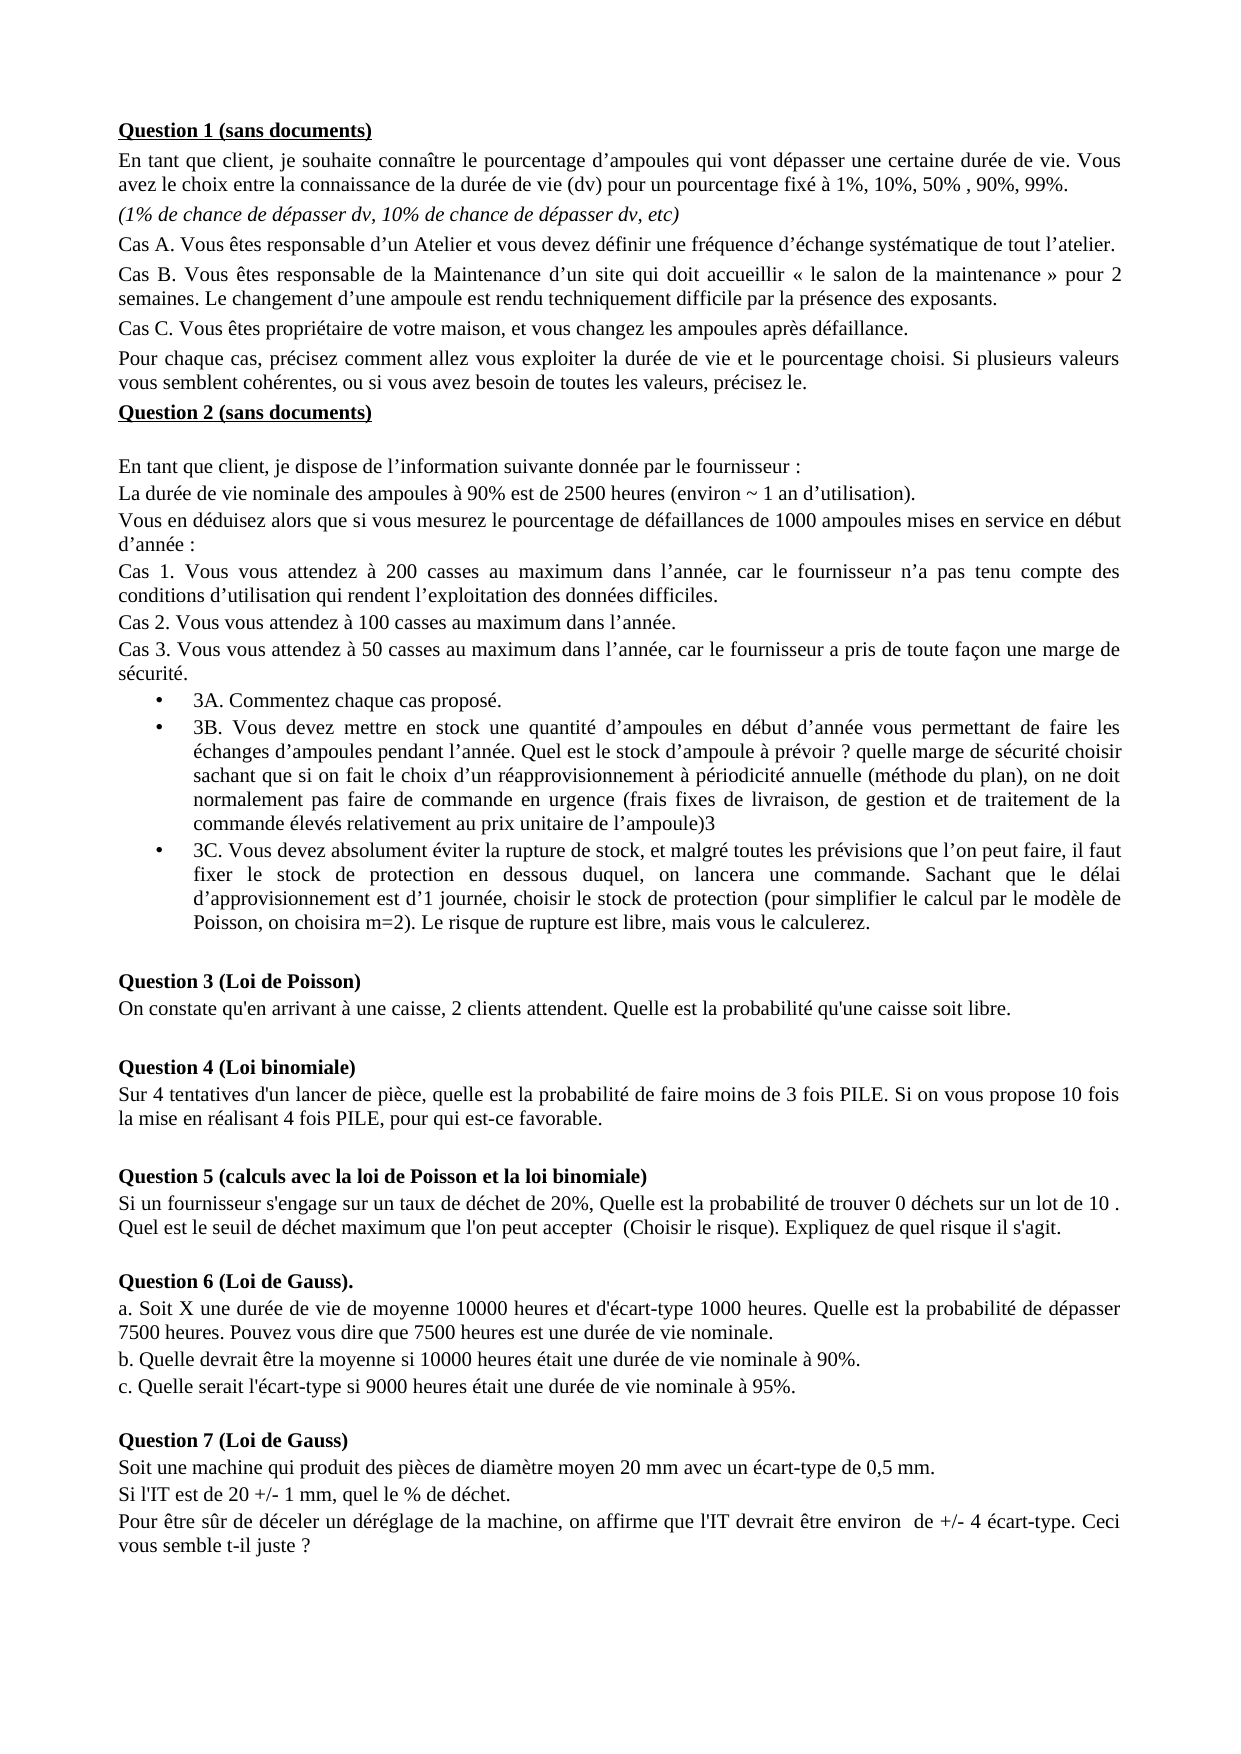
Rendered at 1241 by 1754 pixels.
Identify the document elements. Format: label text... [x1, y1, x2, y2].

list 3C. Vous devez absolument éviter la rupture de stock, et malgré toutes les prévisions que l’on peut faire, il faut fixer le stock de protection en dessous duquel, on lancera une commande. Sachant que le délai d’approvisionnement est d’1 journée, choisir le stock de protection (pour simplifier le calcul par le modèle de Poisson, on choisira m=2). Le risque de rupture est libre, mais vous le calculerez. [156, 838, 1122, 934]
text La durée de vie nominale des ampoules à 90% est de 2500 heures (environ ~ 1 an d’utilisation). [118, 481, 1122, 505]
text (1% de chance de dépasser dv, 10% de chance de dépasser dv, etc) [118, 202, 1122, 226]
text c. Quelle serait l'écart-type si 9000 heures était une durée de vie nominale à 95%. [118, 1374, 1122, 1398]
text Question 5 (calculs avec la loi de Poisson et la loi binomiale) [118, 1164, 1122, 1188]
text Cas B. Vous êtes responsable de la Maintenance d’un site qui doit accueillir « le salon de la maintenance » pour 2 semaines. Le changement d’une ampoule est rendu techniquement difficile par la présence des exposants. [118, 262, 1122, 310]
text En tant que client, je dispose de l’information suivante donnée par le fournisseur : [118, 454, 1122, 478]
text Pour être sûr de déceler un déréglage de la machine, on affirme que l'IT devrait être environ de +/- 4 écart-type. Ceci vous semble t-il juste ? [118, 1509, 1122, 1557]
text b. Quelle devrait être la moyenne si 10000 heures était une durée de vie nominale à 90%. [118, 1347, 1122, 1371]
text Si l'IT est de 20 +/- 1 mm, quel le % de déchet. [118, 1482, 1122, 1506]
list 3A. Commentez chaque cas proposé. [156, 688, 1122, 712]
text Cas A. Vous êtes responsable d’un Atelier et vous devez définir une fréquence d’échange systématique de tout l’atelier. [118, 232, 1122, 256]
text Sur 4 tentatives d'un lancer de pièce, quelle est la probabilité de faire moins de 3 fois PILE. Si on vous propose 10 fois la mise en réalisant 4 fois PILE, pour qui est-ce favorable. [118, 1082, 1122, 1130]
text Si un fournisseur s'engage sur un taux de déchet de 20%, Quelle est la probabilité de trouver 0 déchets sur un lot de 10 . Quel est le seuil de déchet maximum que l'on peut accepter (Choisir le risque). Expliquez de quel risque il s'agit. [118, 1191, 1122, 1239]
list 3B. Vous devez mettre en stock une quantité d’ampoules en début d’année vous permettant de faire les échanges d’ampoules pendant l’année. Quel est le stock d’ampoule à prévoir ? quelle marge de sécurité choisir sachant que si on fait le choix d’un réapprovisionnement à périodicité annuelle (méthode du plan), on ne doit normalement pas faire de commande en urgence (frais fixes de livraison, de gestion et de traitement de la commande élevés relativement au prix unitaire de l’ampoule)3 [156, 715, 1122, 835]
text Question 1 (sans documents) [118, 118, 1122, 142]
text Question 7 (Loi de Gauss) [118, 1428, 1122, 1452]
text a. Soit X une durée de vie de moyenne 10000 heures et d'écart-type 1000 heures. Quelle est la probabilité de dépasser 7500 heures. Pouvez vous dire que 7500 heures est une durée de vie nominale. [118, 1296, 1122, 1344]
text Question 2 (sans documents) [118, 400, 1122, 424]
text Cas 1. Vous vous attendez à 200 casses au maximum dans l’année, car le fournisseur n’a pas tenu compte des conditions d’utilisation qui rendent l’exploitation des données difficiles. [118, 559, 1122, 607]
text Question 4 (Loi binomiale) [118, 1054, 1122, 1079]
text Cas 2. Vous vous attendez à 100 casses au maximum dans l’année. [118, 610, 1122, 634]
text Question 3 (Loi de Poisson) [118, 969, 1122, 993]
text On constate qu'en arrivant à une caisse, 2 clients attendent. Quelle est la probabilité qu'une caisse soit libre. [118, 996, 1122, 1020]
text Cas C. Vous êtes propriétaire de votre maison, et vous changez les ampoules après défaillance. [118, 316, 1122, 340]
text Soit une machine qui produit des pièces de diamètre moyen 20 mm avec un écart-type de 0,5 mm. [118, 1455, 1122, 1479]
text En tant que client, je souhaite connaître le pourcentage d’ampoules qui vont dépasser une certaine durée de vie. Vous avez le choix entre la connaissance de la durée de vie (dv) pour un pourcentage fixé à 1%, 10%, 50% , 90%, 99%. [118, 148, 1122, 196]
text Question 6 (Loi de Gauss). [118, 1269, 1122, 1293]
text Cas 3. Vous vous attendez à 50 casses au maximum dans l’année, car le fournisseur a pris de toute façon une marge de sécurité. [118, 637, 1122, 685]
text Vous en déduisez alors que si vous mesurez le pourcentage de défaillances de 1000 ampoules mises en service en début d’année : [118, 508, 1122, 556]
text Pour chaque cas, précisez comment allez vous exploiter la durée de vie et le pourcentage choisi. Si plusieurs valeurs vous semblent cohérentes, ou si vous avez besoin de toutes les valeurs, précisez le. [118, 346, 1122, 394]
